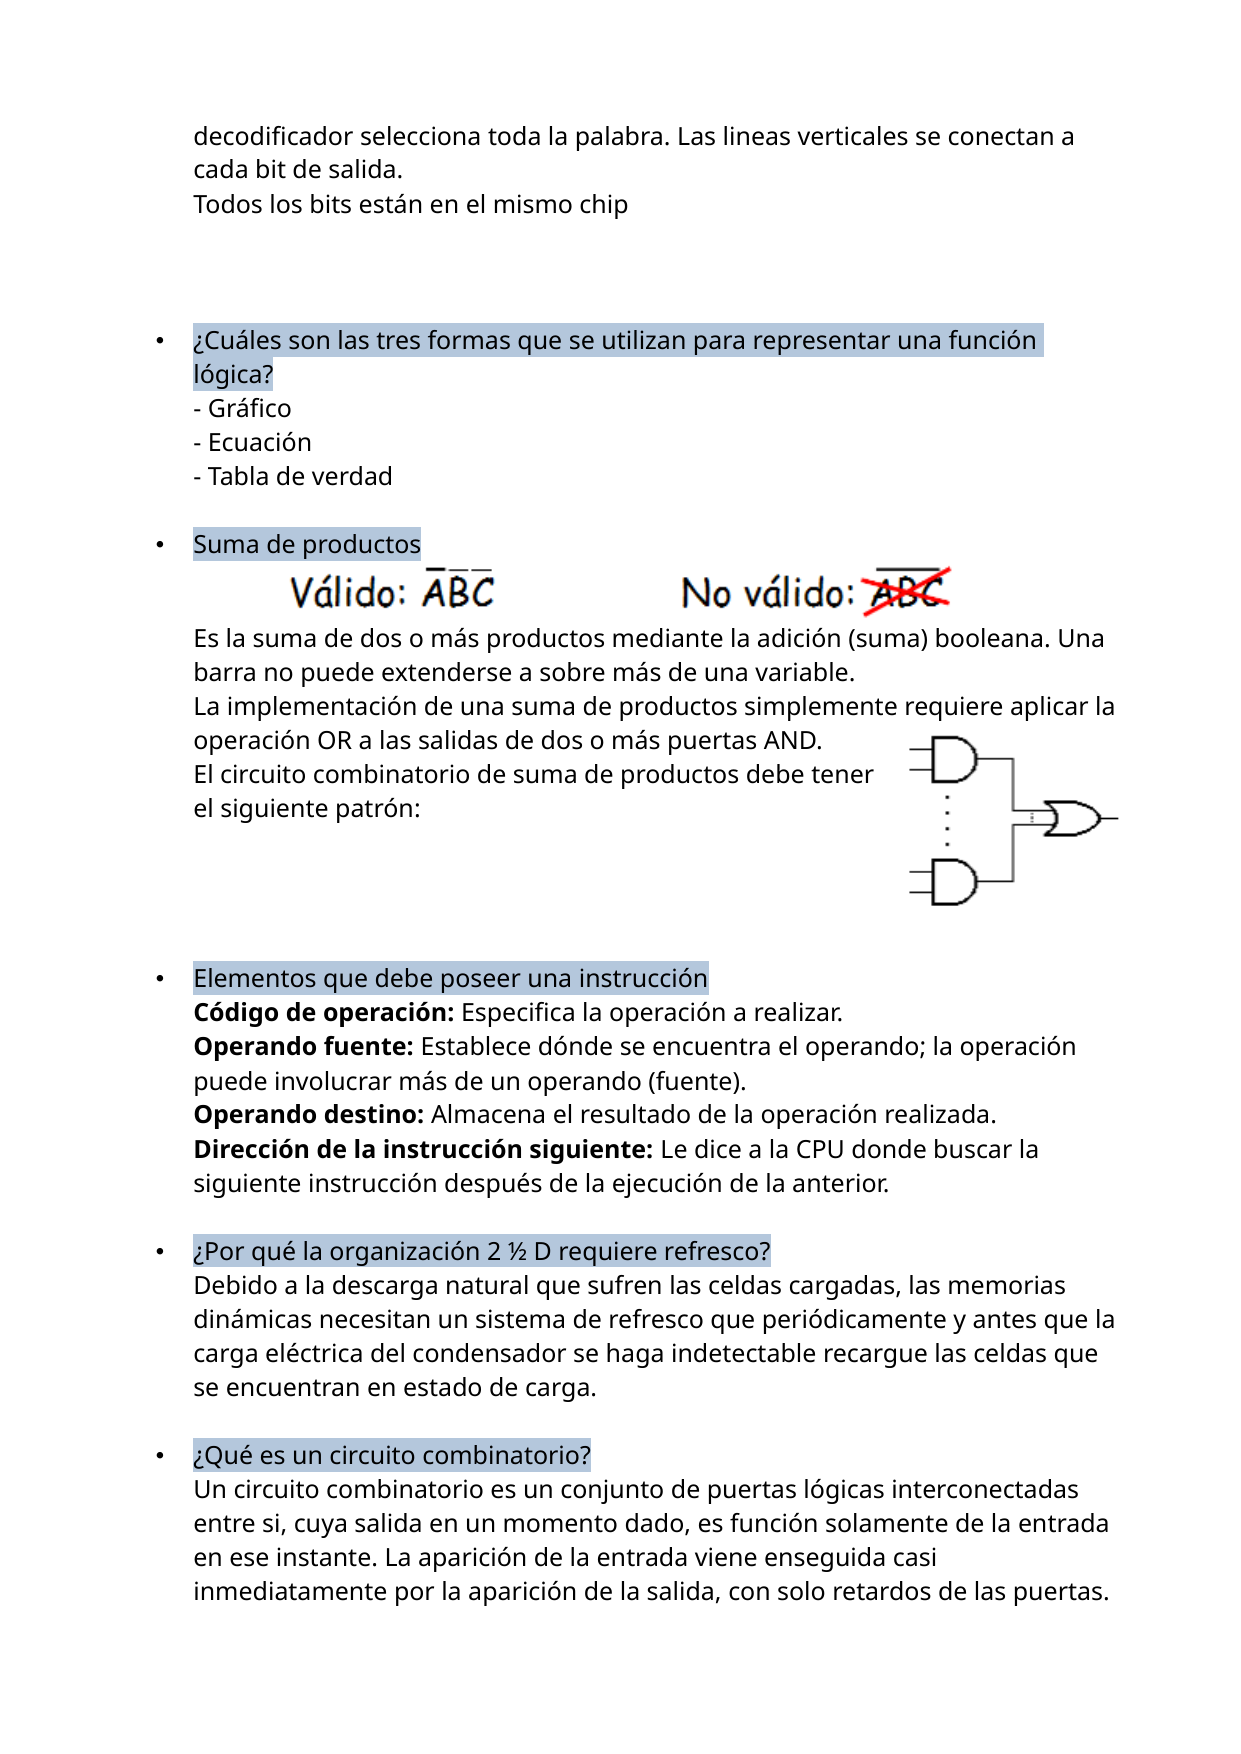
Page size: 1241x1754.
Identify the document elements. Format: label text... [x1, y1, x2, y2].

list ¿Cuáles son las tres formas que se utilizan para representar una función lógica? [156, 322, 1122, 391]
list Dirección de la instrucción siguiente: Le dice a la CPU donde buscar la siguiente instrucción después de la ejecución de la anterior. [156, 1131, 1122, 1199]
list Operando fuente: Establece dónde se encuentra el operando; la operación puede involucrar más de un operando (fuente). [156, 1029, 1122, 1097]
list Operando destino: Almacena el resultado de la operación realizada. [156, 1097, 1122, 1131]
list El circuito combinatorio de suma de productos debe tener el siguiente patrón: [156, 757, 894, 825]
picture [894, 730, 1128, 917]
list Código de operación: Especifica la operación a realizar. [156, 995, 1122, 1029]
list Todos los bits están en el mismo chip [156, 186, 1122, 220]
list decodificador selecciona toda la palabra. Las lineas verticales se conectan a cada bit de salida. [156, 118, 1122, 186]
list La implementación de una suma de productos simplemente requiere aplicar la operación OR a las salidas de dos o más puertas AND. [156, 688, 1122, 757]
picture [270, 561, 986, 621]
list ¿Por qué la organización 2 ½ D requiere refresco? [156, 1233, 1122, 1267]
list Es la suma de dos o más productos mediante la adición (suma) booleana. Una barra no puede extenderse a sobre más de una variable. [156, 561, 1122, 688]
list - Tabla de verdad [156, 459, 1122, 493]
list Suma de productos [156, 527, 1122, 561]
list ¿Qué es un circuito combinatorio? [156, 1438, 1122, 1472]
list - Ecuación [156, 425, 1122, 459]
list Un circuito combinatorio es un conjunto de puertas lógicas interconectadas entre si, cuya salida en un momento dado, es función solamente de la entrada en ese instante. La aparición de la entrada viene enseguida casi inmediatamente por la aparición de la salida, con solo retardos de las puertas. [156, 1472, 1122, 1608]
list Debido a la descarga natural que sufren las celdas cargadas, las memorias dinámicas necesitan un sistema de refresco que periódicamente y antes que la carga eléctrica del condensador se haga indetectable recargue las celdas que se encuentran en estado de carga. [156, 1267, 1122, 1404]
list - Gráfico [156, 391, 1122, 425]
list Elementos que debe poseer una instrucción [156, 961, 1122, 995]
